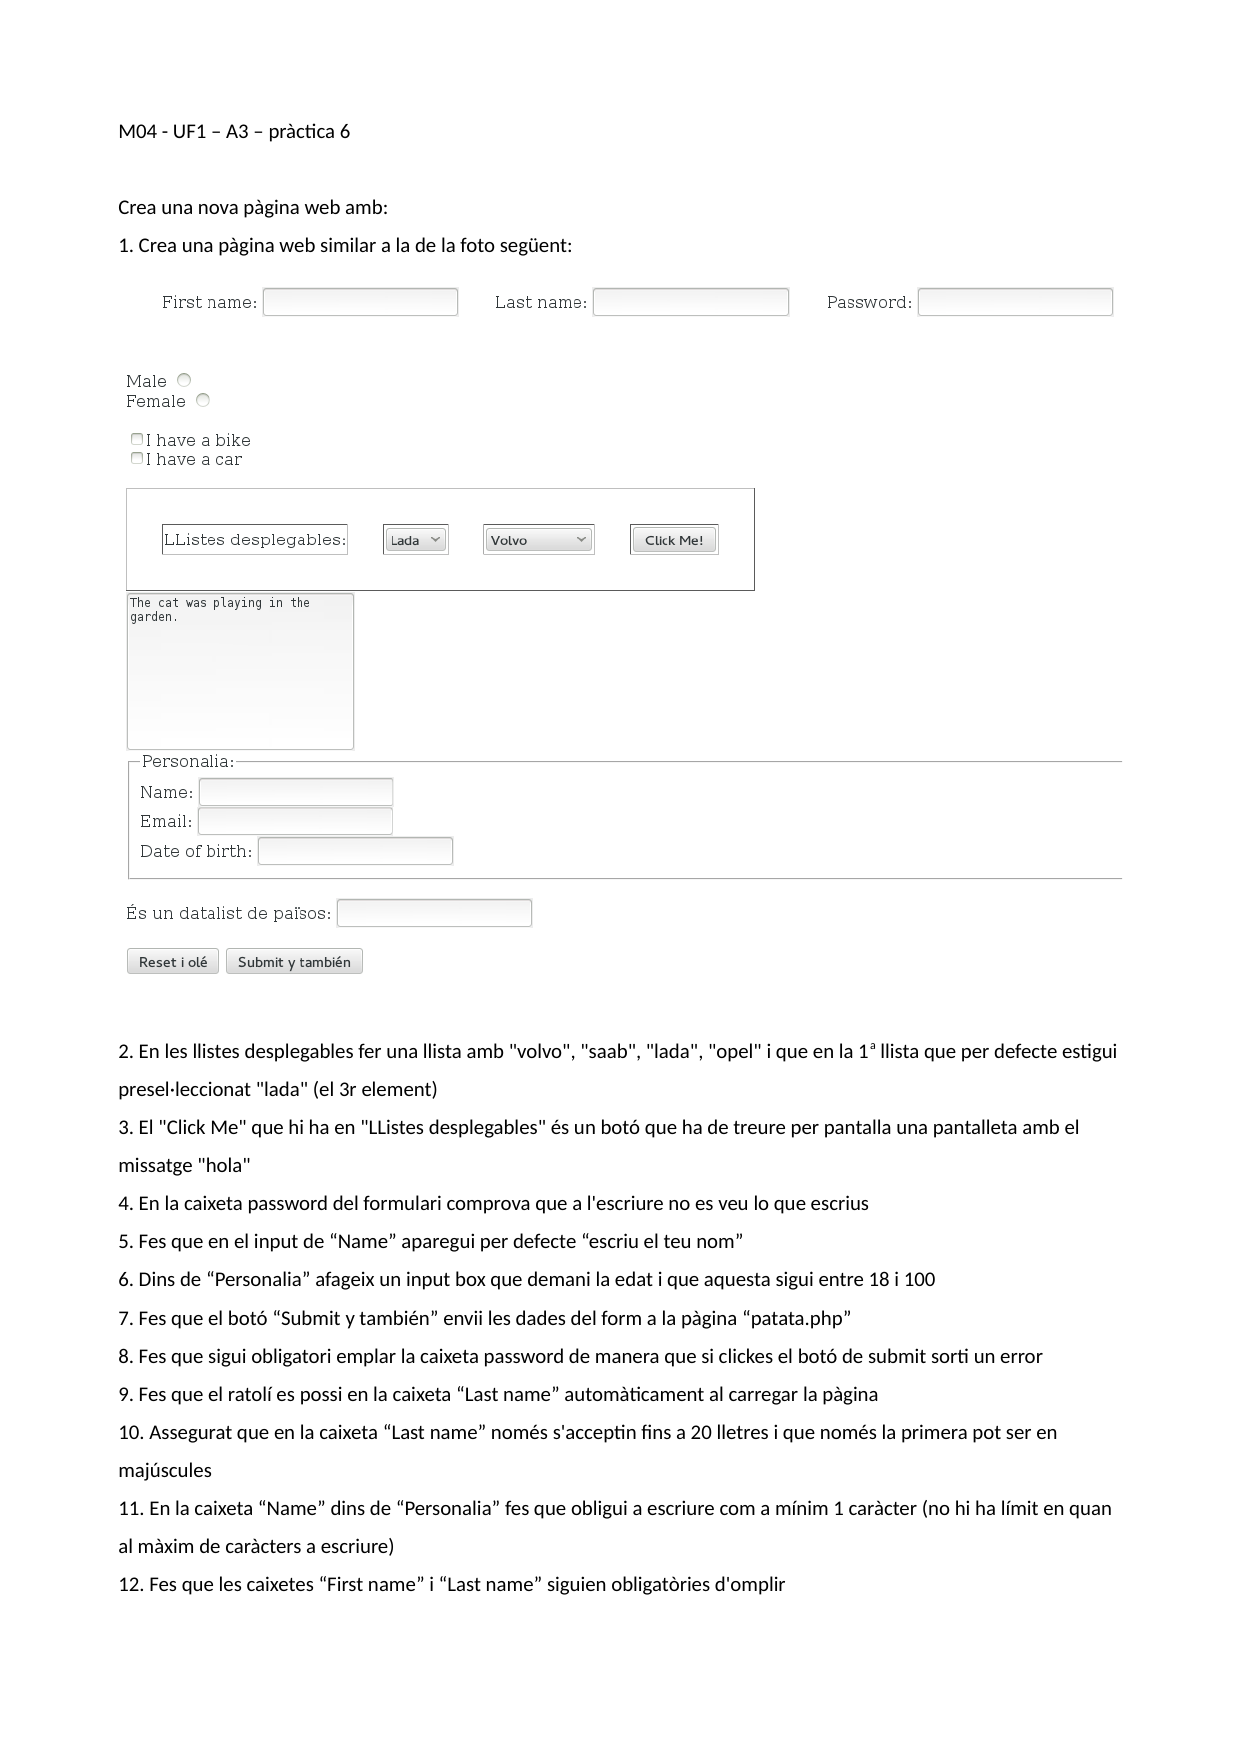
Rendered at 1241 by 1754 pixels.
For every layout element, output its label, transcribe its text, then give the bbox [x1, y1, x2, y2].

text 12. Fes que les caixetes “First name” i “Last name” siguien obligatòries d'omplir [118, 1572, 1122, 1597]
text 8. Fes que sigui obligatori emplar la caixeta password de manera que si clickes el botó de submit sorti un error [118, 1343, 1122, 1368]
text Crea una nova pàgina web amb: [118, 194, 1122, 220]
text 4. En la caixeta password del formulari comprova que a l'escriure no es veu lo que escrius [118, 1190, 1122, 1216]
text 5. Fes que en el input de “Name” aparegui per defecte “escriu el teu nom” [118, 1228, 1122, 1254]
text 11. En la caixeta “Name” dins de “Personalia” fes que obligui a escriure com a mínim 1 caràcter (no hi ha límit en quan al màxim de caràcters a escriure) [118, 1495, 1122, 1559]
picture [118, 270, 1123, 987]
text 7. Fes que el botó “Submit y también” envii les dades del form a la pàgina “patata.php” [118, 1305, 1122, 1330]
text 9. Fes que el ratolí es possi en la caixeta “Last name” automàticament al carregar la pàgina [118, 1381, 1122, 1406]
text 6. Dins de “Personalia” afageix un input box que demani la edat i que aquesta sigui entre 18 i 100 [118, 1267, 1122, 1292]
text 2. En les llistes desplegables fer una llista amb "volvo", "saab", "lada", "opel" i que en la 1a llista que per defecte estigui presel·leccionat "lada" (el 3r element) [118, 1038, 1122, 1101]
text M04 - UF1 – A3 – pràctica 6 [118, 118, 1122, 143]
text 10. Assegurat que en la caixeta “Last name” només s'acceptin fins a 20 lletres i que només la primera pot ser en majúscules [118, 1419, 1122, 1483]
text 3. El "Click Me" que hi ha en "LListes desplegables" és un botó que ha de treure per pantalla una pantalleta amb el missatge "hola" [118, 1114, 1122, 1178]
text 1. Crea una pàgina web similar a la de la foto següent: [118, 232, 1122, 258]
